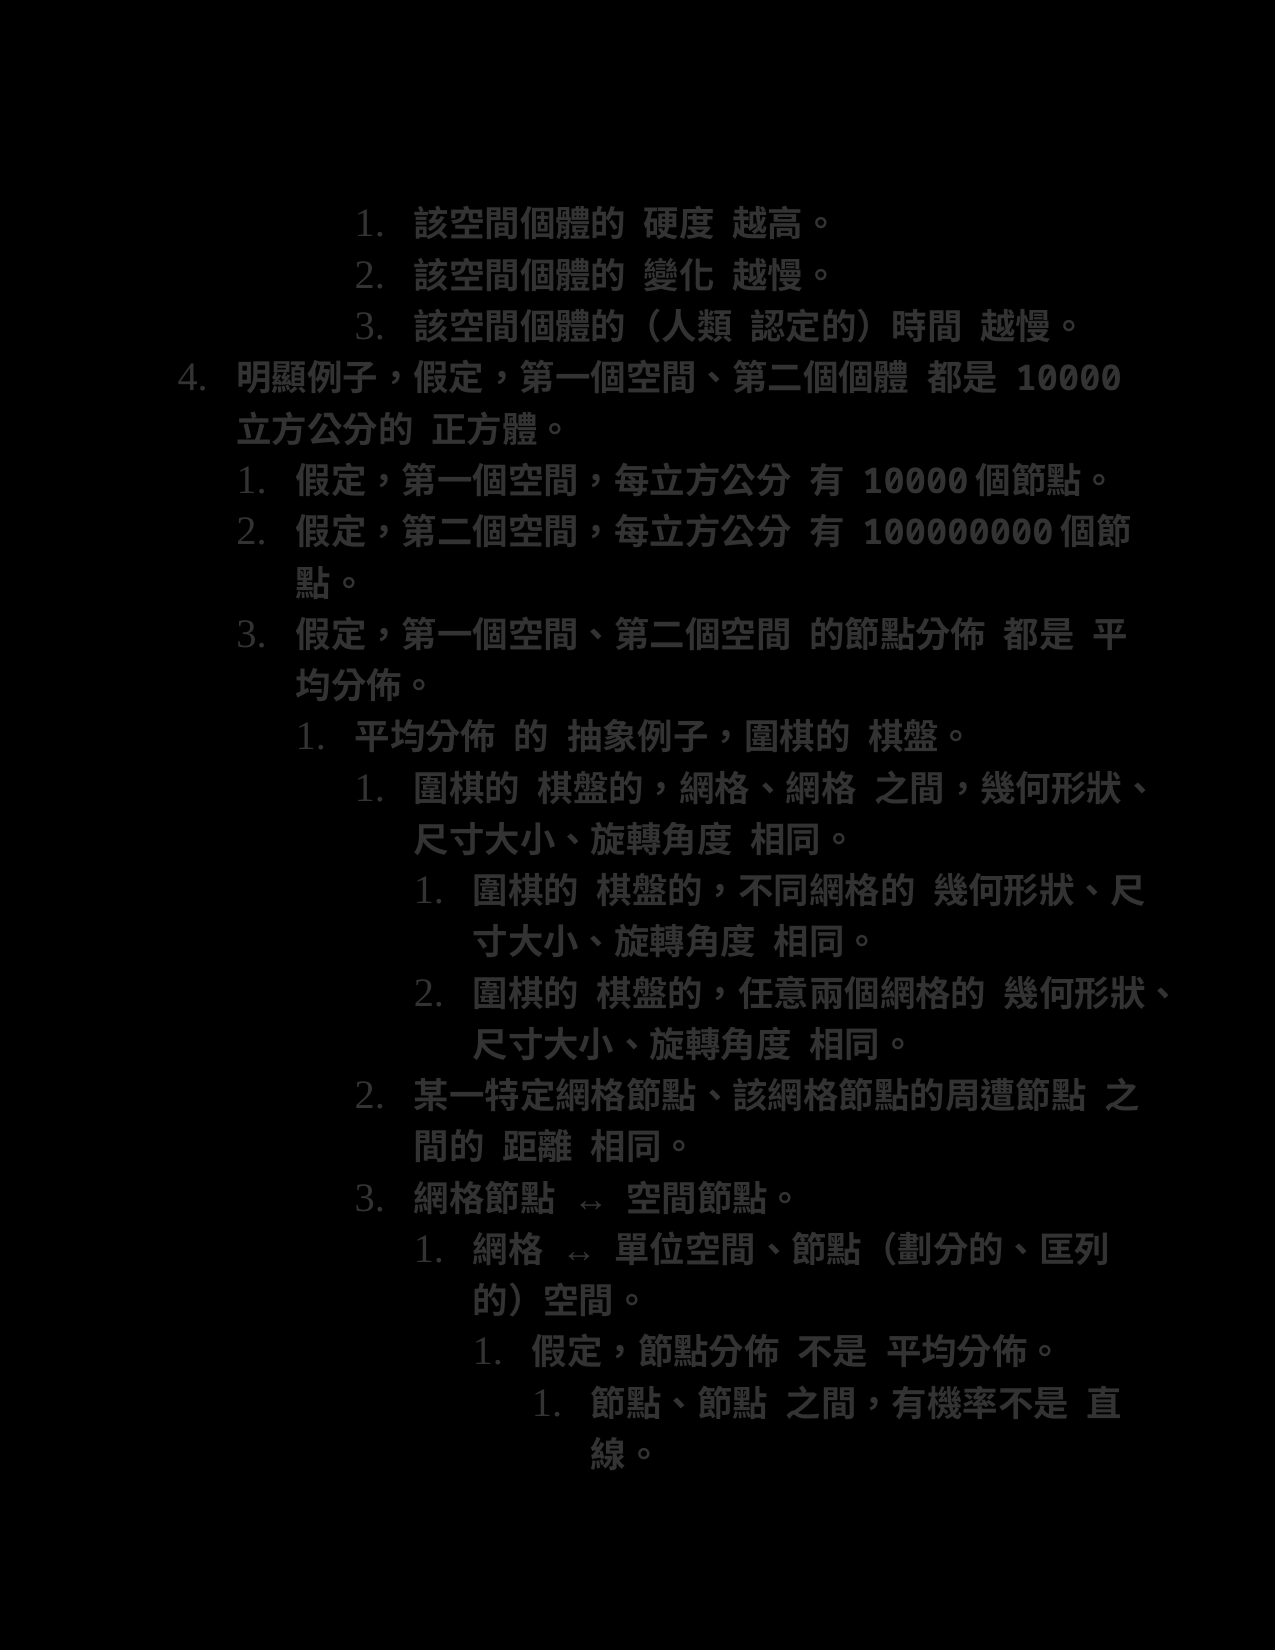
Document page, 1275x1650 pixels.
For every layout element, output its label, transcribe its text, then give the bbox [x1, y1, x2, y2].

list 節點、節點 之間，有機率不是 直線。 [532, 1375, 1157, 1477]
list 圍棋的 棋盤的，網格、網格 之間，幾何形狀、尺寸大小、旋轉角度 相同。 [354, 760, 1157, 862]
list 圍棋的 棋盤的，任意兩個網格的 幾何形狀、尺寸大小、旋轉角度 相同。 [413, 965, 1157, 1067]
list 假定，第二個空間，每立方公分 有 100000000個節點。 [236, 503, 1157, 606]
list 網格節點 ↔ 空間節點。 [354, 1170, 1157, 1221]
list 明顯例子，假定，第一個空間、第二個個體 都是 10000立方公分的 正方體。 [177, 349, 1157, 452]
list 假定，節點分佈 不是 平均分佈。 [472, 1324, 1157, 1375]
list 假定，第一個空間、第二個空間 的節點分佈 都是 平均分佈。 [236, 606, 1157, 709]
list 該空間個體的（人類 認定的）時間 越慢。 [354, 298, 1157, 349]
list 某一特定網格節點、該網格節點的周遭節點 之間的 距離 相同。 [354, 1067, 1157, 1170]
list 假定，第一個空間，每立方公分 有 10000個節點。 [236, 452, 1157, 503]
list 平均分佈 的 抽象例子，圍棋的 棋盤。 [295, 709, 1157, 760]
list 網格 ↔ 單位空間、節點（劃分的、匡列的）空間。 [413, 1221, 1157, 1324]
list 該空間個體的 變化 越慢。 [354, 247, 1157, 298]
list 圍棋的 棋盤的，不同網格的 幾何形狀、尺寸大小、旋轉角度 相同。 [413, 862, 1157, 965]
list 該空間個體的 硬度 越高。 [354, 196, 1157, 247]
